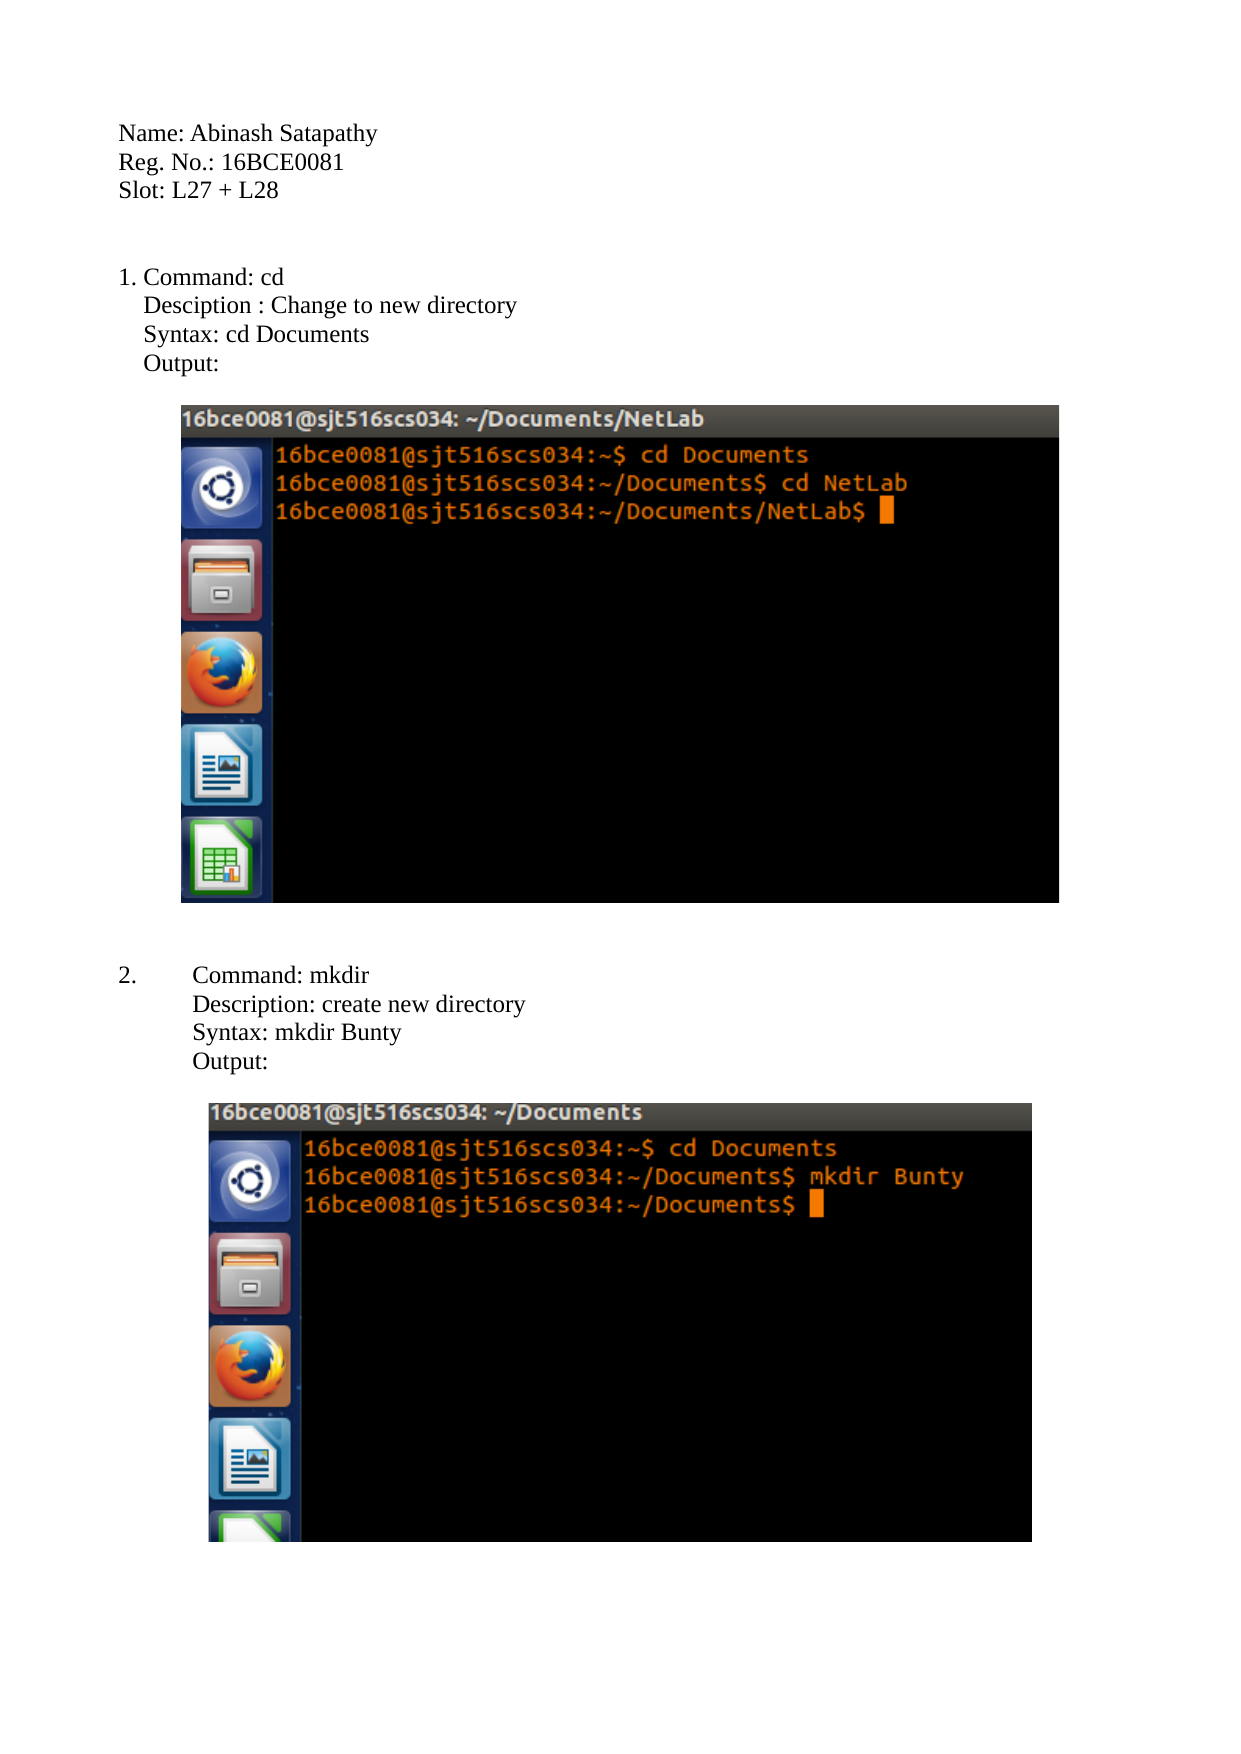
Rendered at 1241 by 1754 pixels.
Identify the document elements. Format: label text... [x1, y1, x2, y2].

text Desciption : Change to new directory [118, 291, 1122, 319]
text Description: create new directory [118, 989, 1122, 1017]
text Syntax: cd Documents [118, 319, 1122, 348]
picture [181, 405, 1060, 903]
text Reg. No.: 16BCE0081 [118, 147, 1122, 176]
text Slot: L27 + L28 [118, 176, 1122, 204]
text Output: [118, 348, 1122, 377]
text Syntax: mkdir Bunty [118, 1017, 1122, 1046]
text 2. Command: mkdir [118, 960, 1122, 989]
text 1. Command: cd [118, 262, 1122, 291]
text Name: Abinash Satapathy [118, 118, 1122, 147]
picture [208, 1103, 1032, 1542]
text Output: [118, 1046, 1122, 1075]
